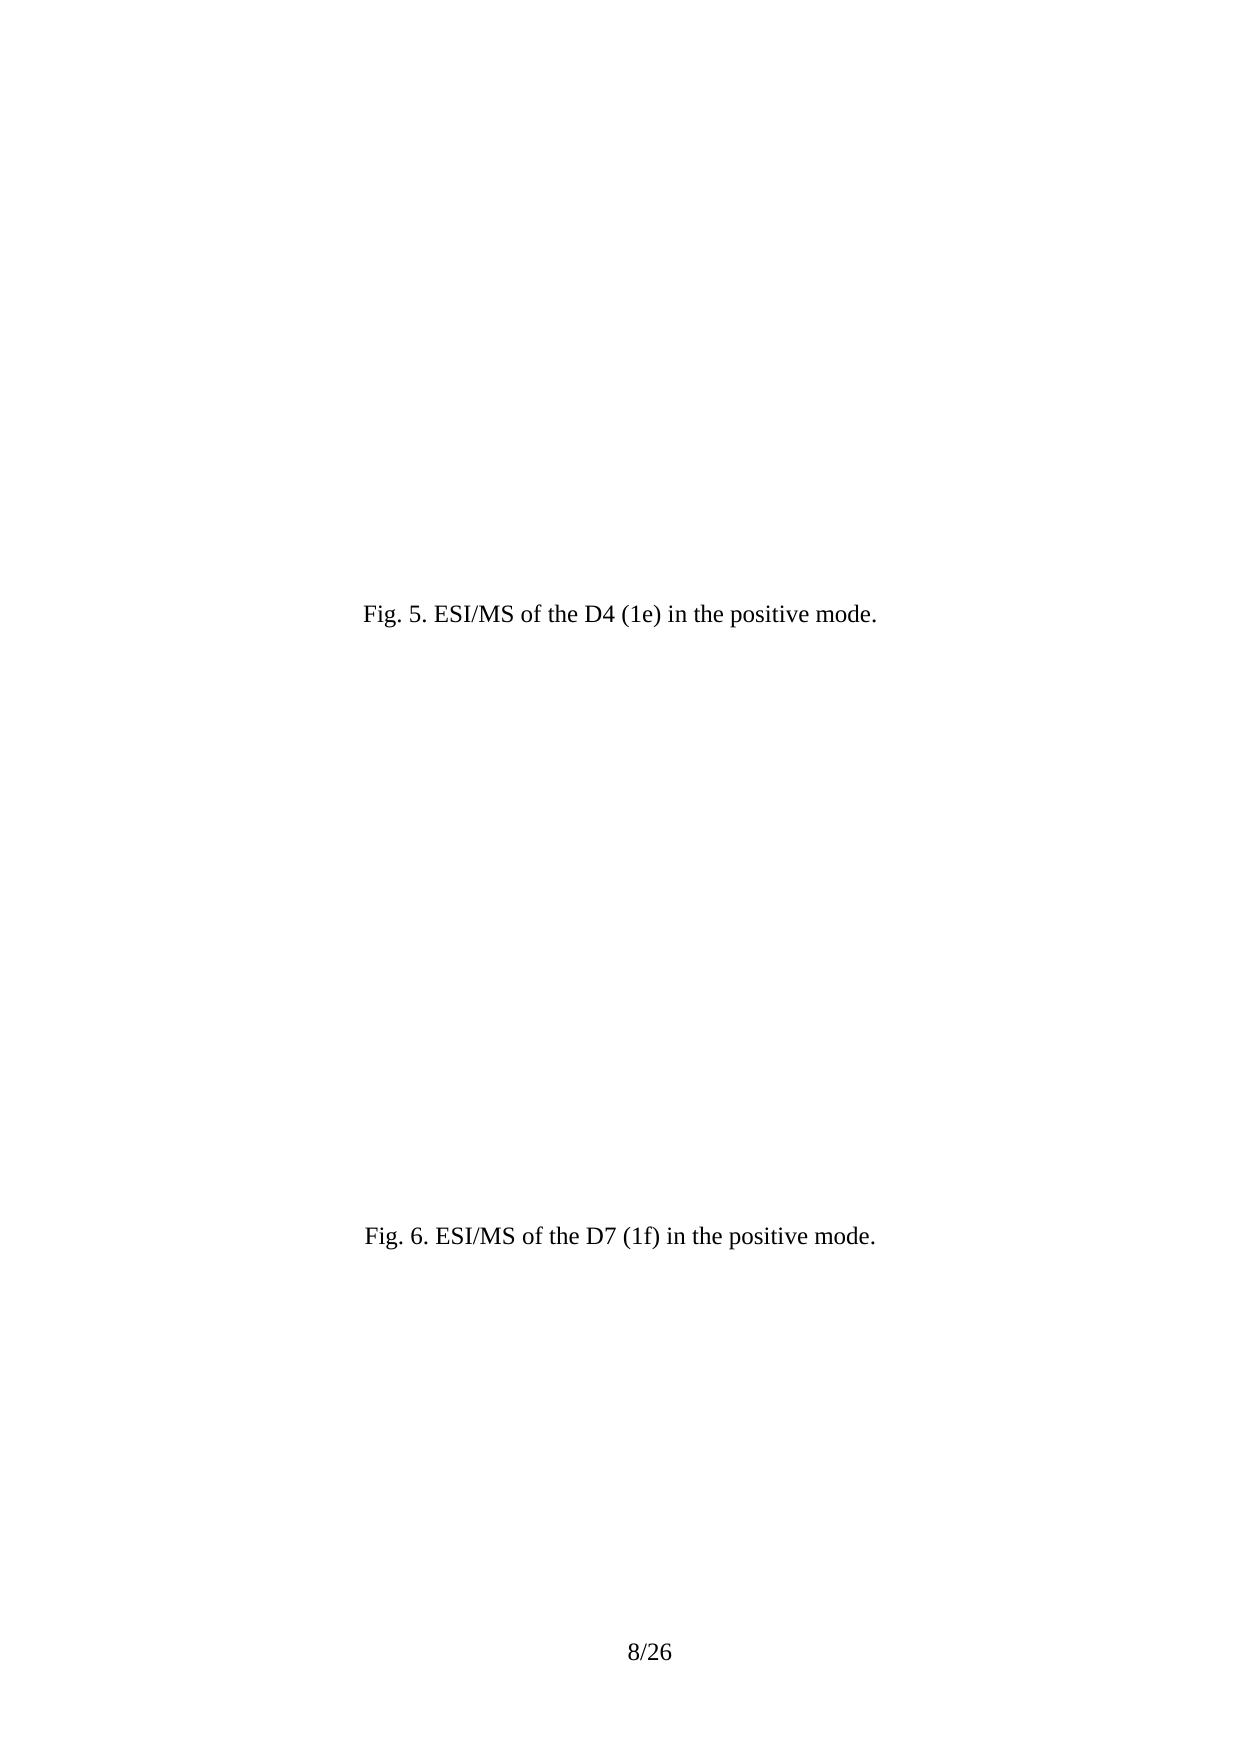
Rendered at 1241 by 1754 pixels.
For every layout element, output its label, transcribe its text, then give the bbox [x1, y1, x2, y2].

text Fig. 6. ESI/MS of the D7 (1f) in the positive mode. [118, 1221, 1122, 1250]
text Fig. 5. ESI/MS of the D4 (1e) in the positive mode. [118, 599, 1122, 628]
